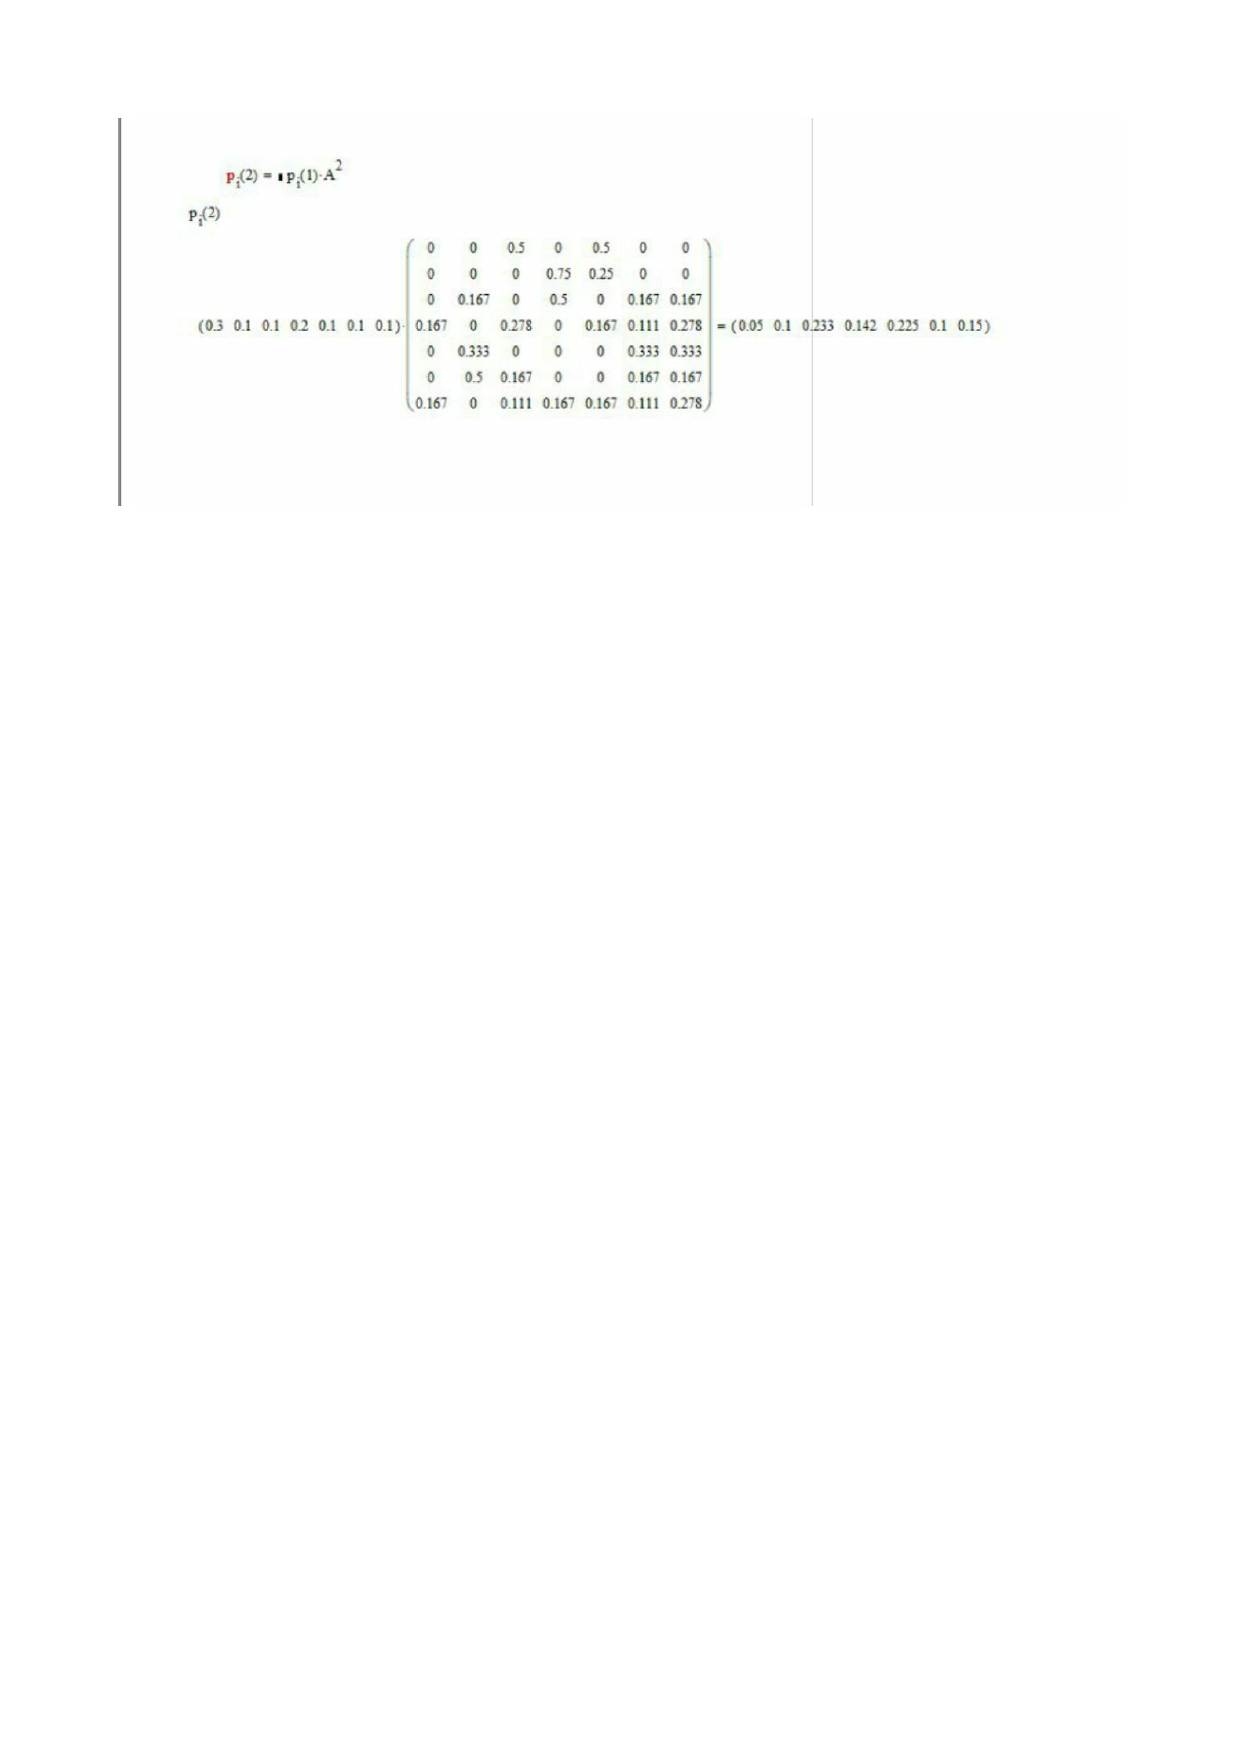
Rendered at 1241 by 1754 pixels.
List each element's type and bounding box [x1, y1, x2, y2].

picture [118, 118, 1123, 506]
